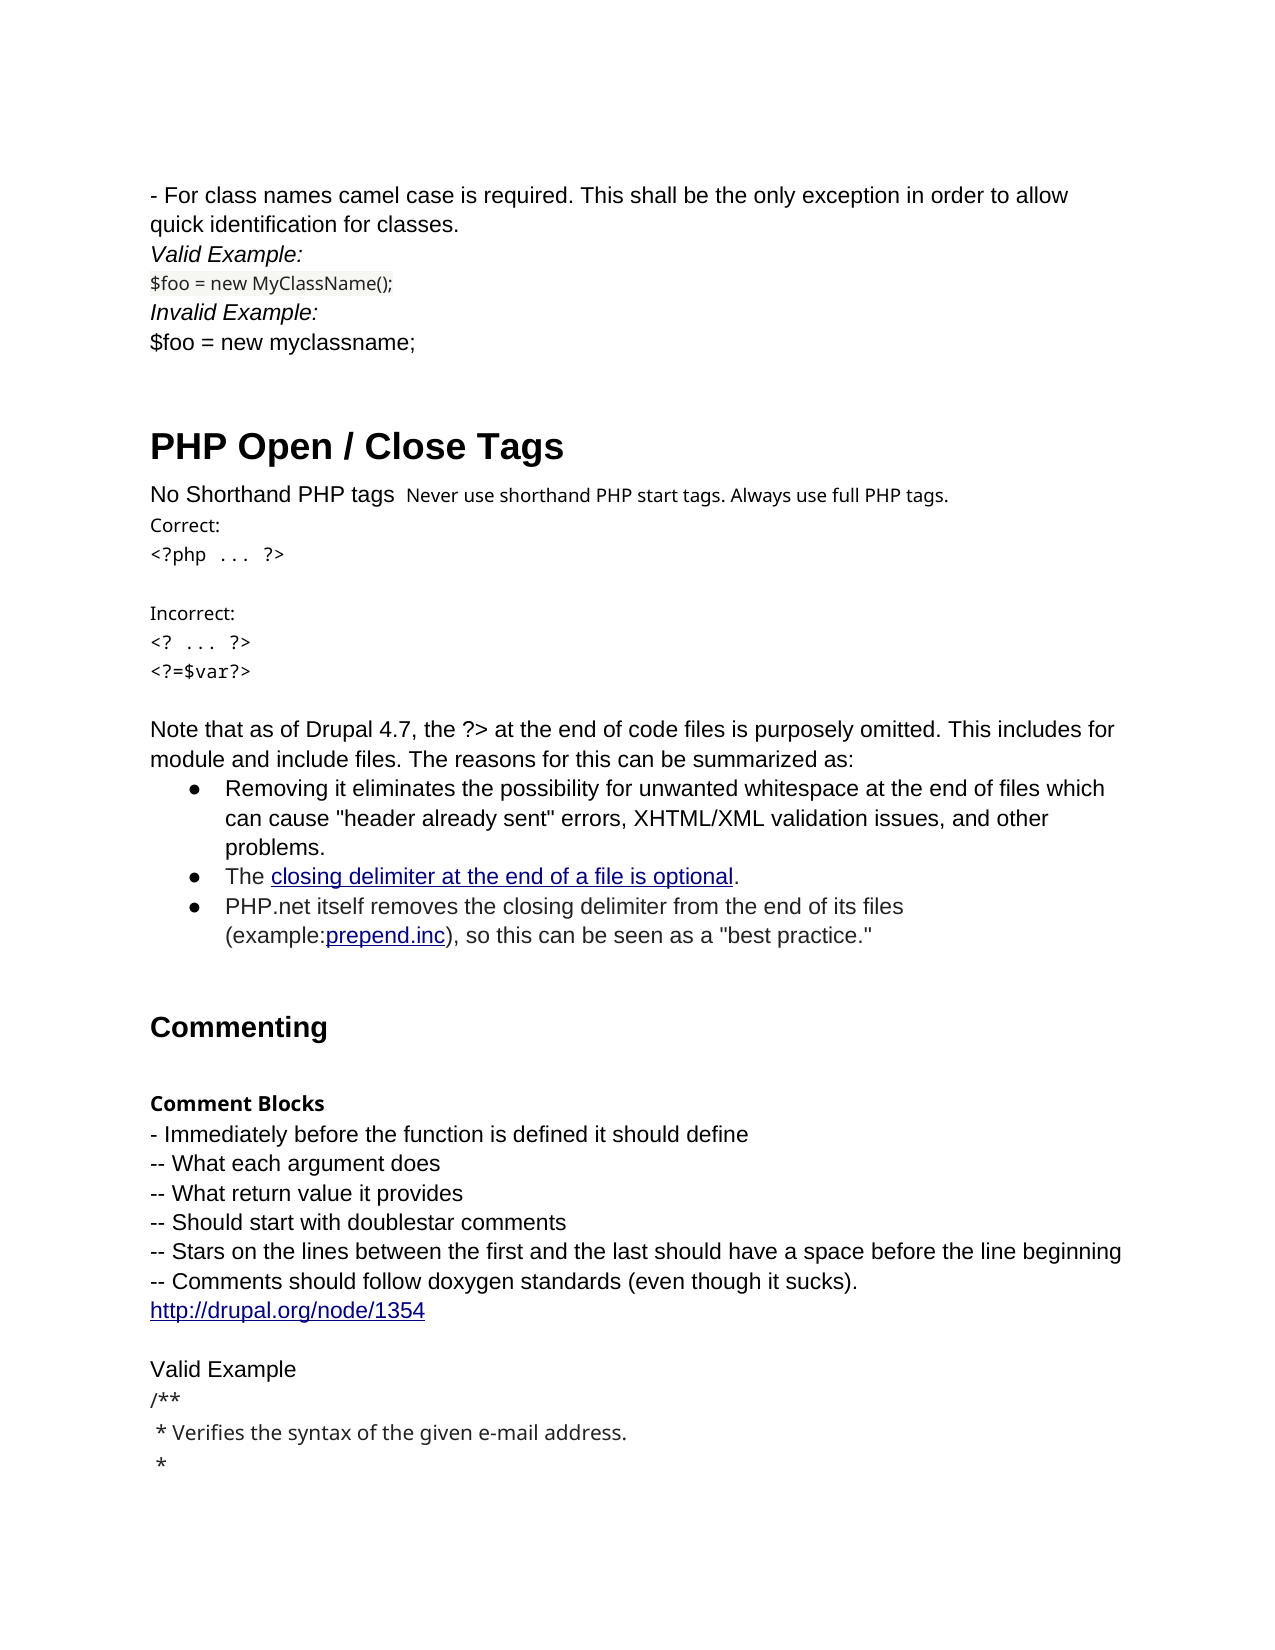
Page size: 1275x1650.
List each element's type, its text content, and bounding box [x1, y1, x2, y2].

text $foo = new MyClassName(); [150, 271, 1125, 296]
text Invalid Example: [150, 300, 1125, 326]
text Comment Blocks [150, 1089, 1125, 1117]
text /** * Verifies the syntax of the given e-mail address. * [150, 1386, 1125, 1479]
text -- What each argument does [150, 1151, 1125, 1177]
text Note that as of Drupal 4.7, the ?> at the end of code files is purposely omitted. This includes for module and include files. The reasons for this can be summarized as: [150, 717, 1125, 772]
text <? ... ?> <?=$var?> [150, 629, 1125, 684]
text - For class names camel case is required. This shall be the only exception in order to allow quick identification for classes. [150, 183, 1125, 238]
subtitle Commenting [150, 1011, 1125, 1043]
text -- Should start with doublestar comments [150, 1210, 1125, 1235]
text -- Stars on the lines between the first and the last should have a space before the line beginning [150, 1239, 1125, 1265]
text - Immediately before the function is defined it should define [150, 1122, 1125, 1147]
text -- What return value it provides [150, 1180, 1125, 1206]
text Correct: [150, 512, 1125, 538]
text Valid Example: [150, 241, 1125, 267]
text <?php ... ?> [150, 541, 1125, 596]
list The closing delimiter at the end of a file is optional. [187, 864, 1125, 889]
text $foo = new myclassname; [150, 329, 1125, 355]
list Removing it eliminates the possibility for unwanted whitespace at the end of files which can cause "header already sent" errors, XHTML/XML validation issues, and other problems. [187, 776, 1125, 860]
subtitle PHP Open / Close Tags [150, 426, 1125, 467]
text Valid Example [150, 1357, 1125, 1382]
text -- Comments should follow doxygen standards (even though it sucks). http://drupal.org/node/1354 [150, 1268, 1125, 1323]
text Incorrect: [150, 600, 1125, 626]
list PHP.net itself removes the closing delimiter from the end of its files (example:prepend.inc), so this can be seen as a "best practice." [187, 893, 1125, 948]
text No Shorthand PHP tags Never use shorthand PHP start tags. Always use full PHP tags. [150, 482, 1125, 508]
